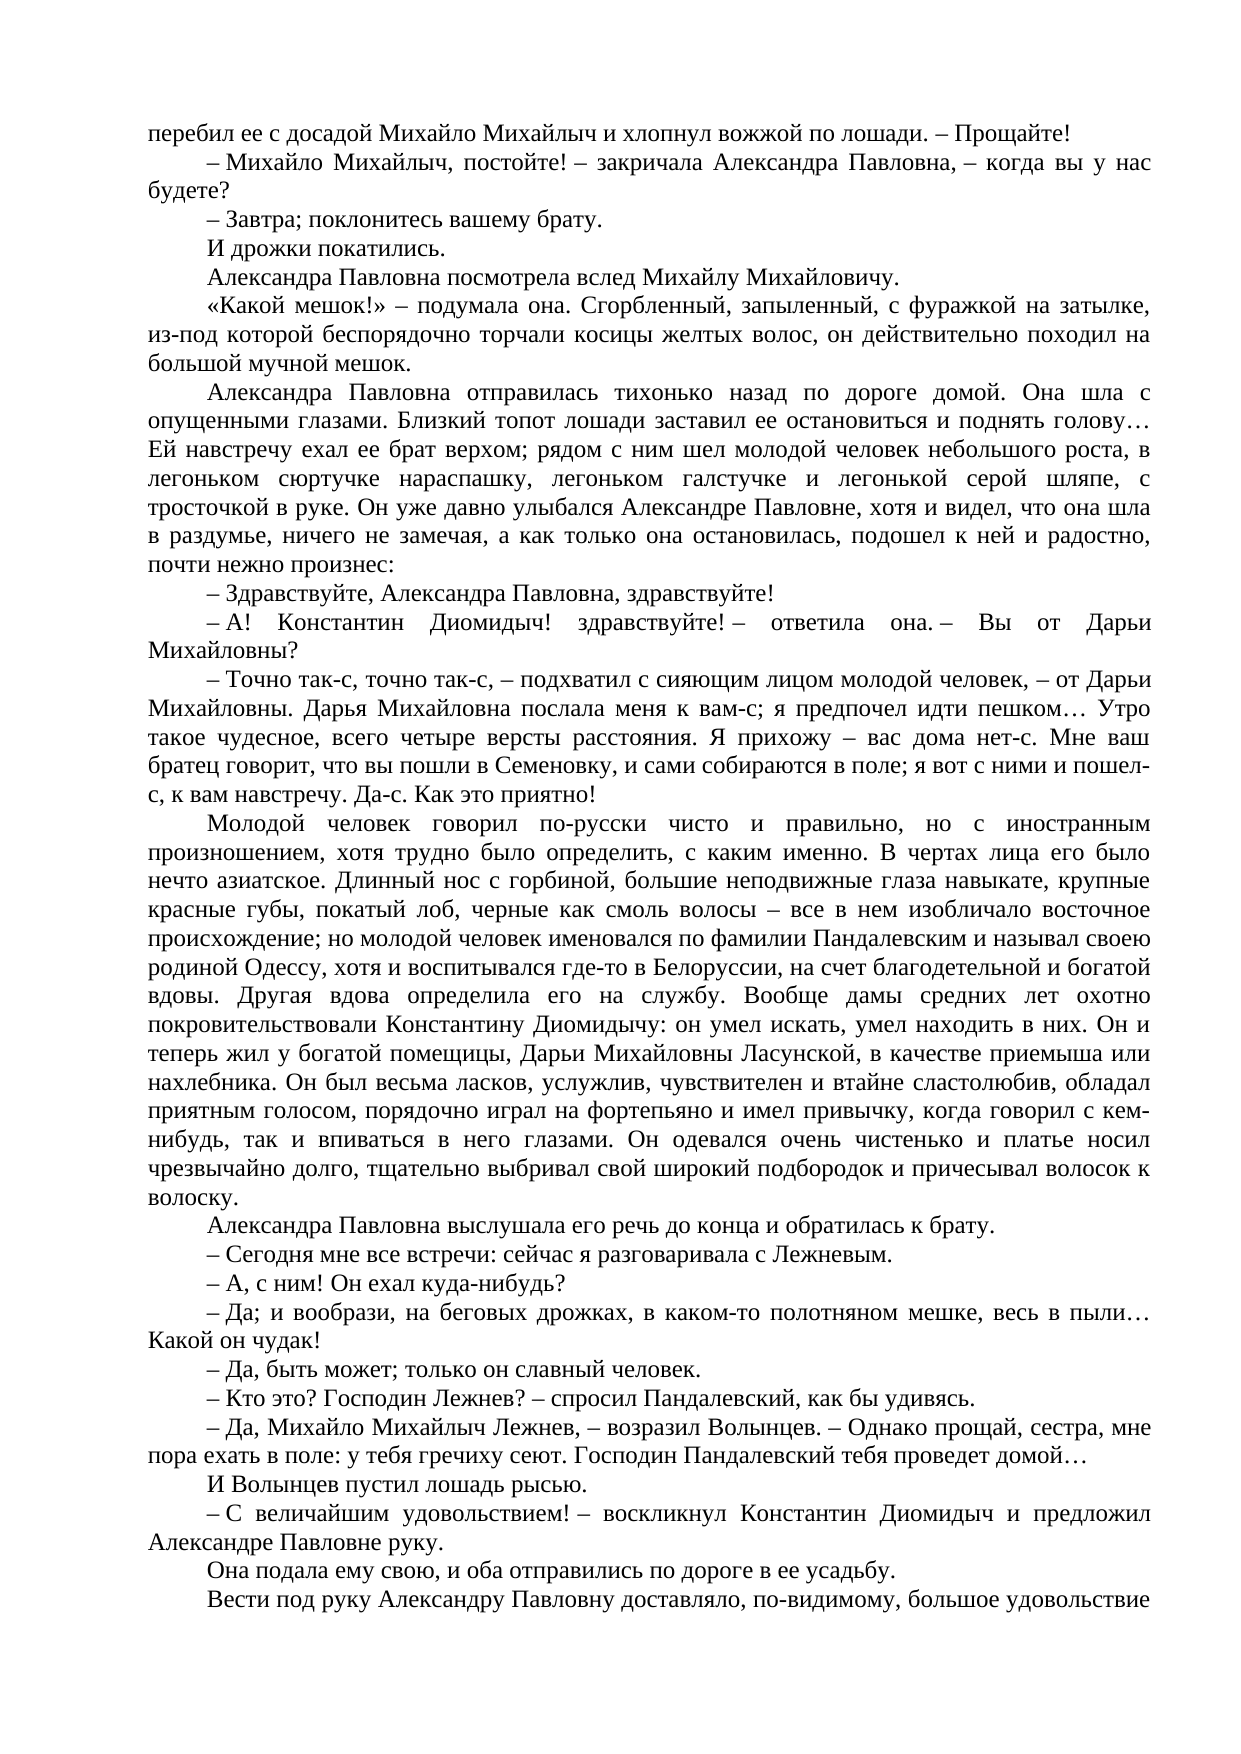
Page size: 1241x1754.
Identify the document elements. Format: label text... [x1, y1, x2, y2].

text – Да, быть может; только он славный человек. [148, 1354, 1152, 1383]
text – Точно так-с, точно так-с, – подхватил с сияющим лицом молодой человек, – от Дарьи Михайловны. Дарья Михайловна послала меня к вам-с; я предпочел идти пешком… Утро такое чудесное, всего четыре версты расстояния. Я прихожу – вас дома нет-с. Мне ваш братец говорит, что вы пошли в Семеновку, и сами собираются в поле; я вот с ними и пошел-с, к вам навстречу. Да-с. Как это приятно! [148, 664, 1152, 808]
text И Волынцев пустил лошадь рысью. [148, 1469, 1152, 1498]
text И дрожки покатились. [148, 233, 1152, 262]
text – Завтра; поклонитесь вашему брату. [148, 204, 1152, 233]
text Александра Павловна выслушала его речь до конца и обратилась к брату. [148, 1211, 1152, 1239]
text «Какой мешок!» – подумала она. Сгорбленный, запыленный, с фуражкой на затылке, из-под которой беспорядочно торчали косицы желтых волос, он действительно походил на большой мучной мешок. [148, 291, 1152, 377]
text – А! Константин Диомидыч! здравствуйте! – ответила она. – Вы от Дарьи Михайловны? [148, 607, 1152, 664]
text – Да, Михайло Михайлыч Лежнев, – возразил Волынцев. – Однако прощай, сестра, мне пора ехать в поле: у тебя гречиху сеют. Господин Пандалевский тебя проведет домой… [148, 1412, 1152, 1469]
text Молодой человек говорил по-русски чисто и правильно, но с иностранным произношением, хотя трудно было определить, с каким именно. В чертах лица его было нечто азиатское. Длинный нос с горбиной, большие неподвижные глаза навыкате, крупные красные губы, покатый лоб, черные как смоль волосы – все в нем изобличало восточное происхождение; но молодой человек именовался по фамилии Пандалевским и называл своею родиной Одессу, хотя и воспитывался где-то в Белоруссии, на счет благодетельной и богатой вдовы. Другая вдова определила его на службу. Вообще дамы средних лет охотно покровительствовали Константину Диомидычу: он умел искать, умел находить в них. Он и теперь жил у богатой помещицы, Дарьи Михайловны Ласунской, в качестве приемыша или нахлебника. Он был весьма ласков, услужлив, чувствителен и втайне сластолюбив, обладал приятным голосом, порядочно играл на фортепьяно и имел привычку, когда говорил с кем-нибудь, так и впиваться в него глазами. Он одевался очень чистенько и платье носил чрезвычайно долго, тщательно выбривал свой широкий подбородок и причесывал волосок к волоску. [148, 808, 1152, 1211]
text Вести под руку Александру Павловну доставляло, по-видимому, большое удовольствие [148, 1584, 1152, 1613]
text перебил ее с досадой Михайло Михайлыч и хлопнул вожжой по лошади. – Прощайте! [148, 118, 1152, 147]
text – С величайшим удовольствием! – воскликнул Константин Диомидыч и предложил Александре Павловне руку. [148, 1498, 1152, 1556]
text – Здравствуйте, Александра Павловна, здравствуйте! [148, 578, 1152, 607]
text Она подала ему свою, и оба отправились по дороге в ее усадьбу. [148, 1556, 1152, 1584]
text – Кто это? Господин Лежнев? – спросил Пандалевский, как бы удивясь. [148, 1383, 1152, 1412]
text Александра Павловна посмотрела вслед Михайлу Михайловичу. [148, 262, 1152, 291]
text – Сегодня мне все встречи: сейчас я разговаривала с Лежневым. [148, 1239, 1152, 1268]
text – А, с ним! Он ехал куда-нибудь? [148, 1268, 1152, 1297]
text – Да; и вообрази, на беговых дрожках, в каком-то полотняном мешке, весь в пыли… Какой он чудак! [148, 1297, 1152, 1354]
text Александра Павловна отправилась тихонько назад по дороге домой. Она шла с опущенными глазами. Близкий топот лошади заставил ее остановиться и поднять голову… Ей навстречу ехал ее брат верхом; рядом с ним шел молодой человек небольшого роста, в легоньком сюртучке нараспашку, легоньком галстучке и легонькой серой шляпе, с тросточкой в руке. Он уже давно улыбался Александре Павловне, хотя и видел, что она шла в раздумье, ничего не замечая, а как только она остановилась, подошел к ней и радостно, почти нежно произнес: [148, 377, 1152, 578]
text – Михайло Михайлыч, постойте! – закричала Александра Павловна, – когда вы у нас будете? [148, 147, 1152, 204]
